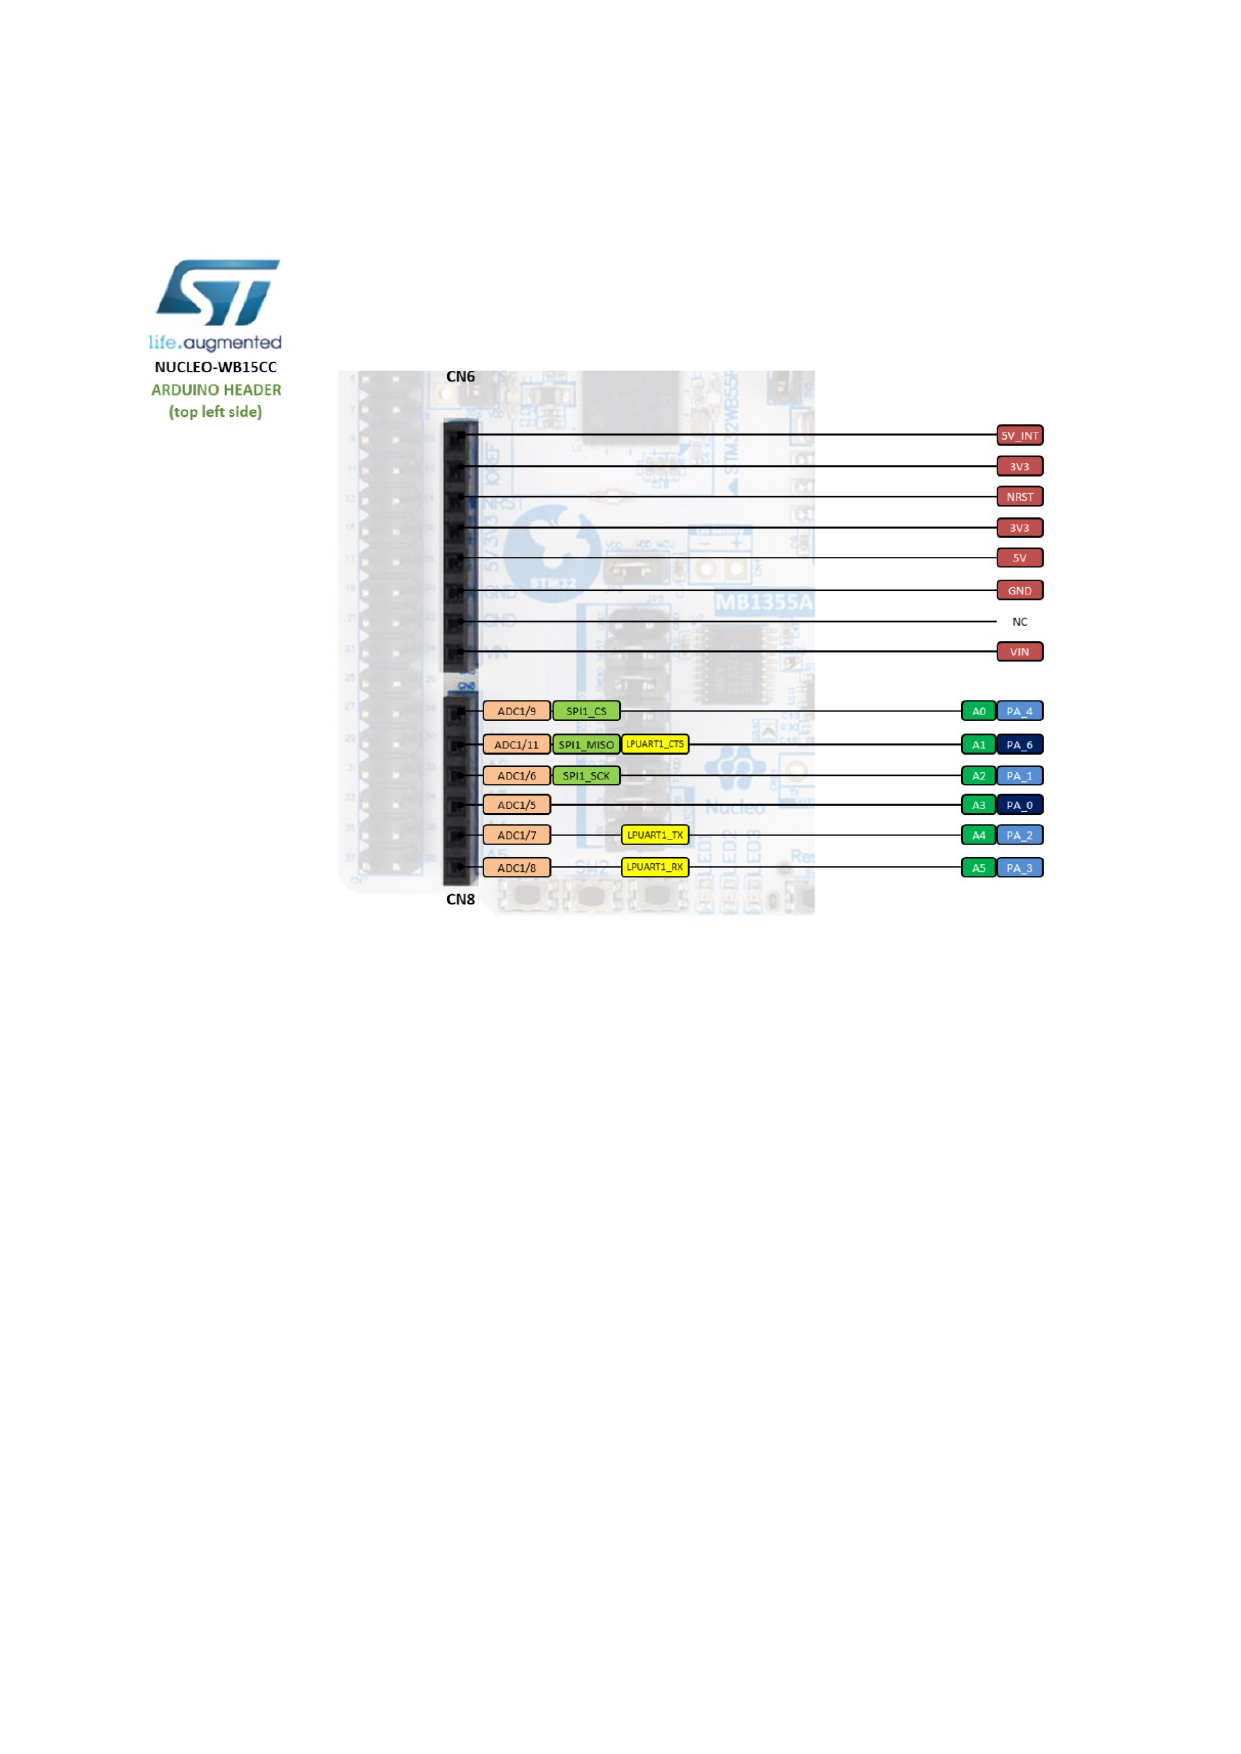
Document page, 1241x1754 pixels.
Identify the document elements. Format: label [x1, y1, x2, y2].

picture [118, 233, 1123, 951]
